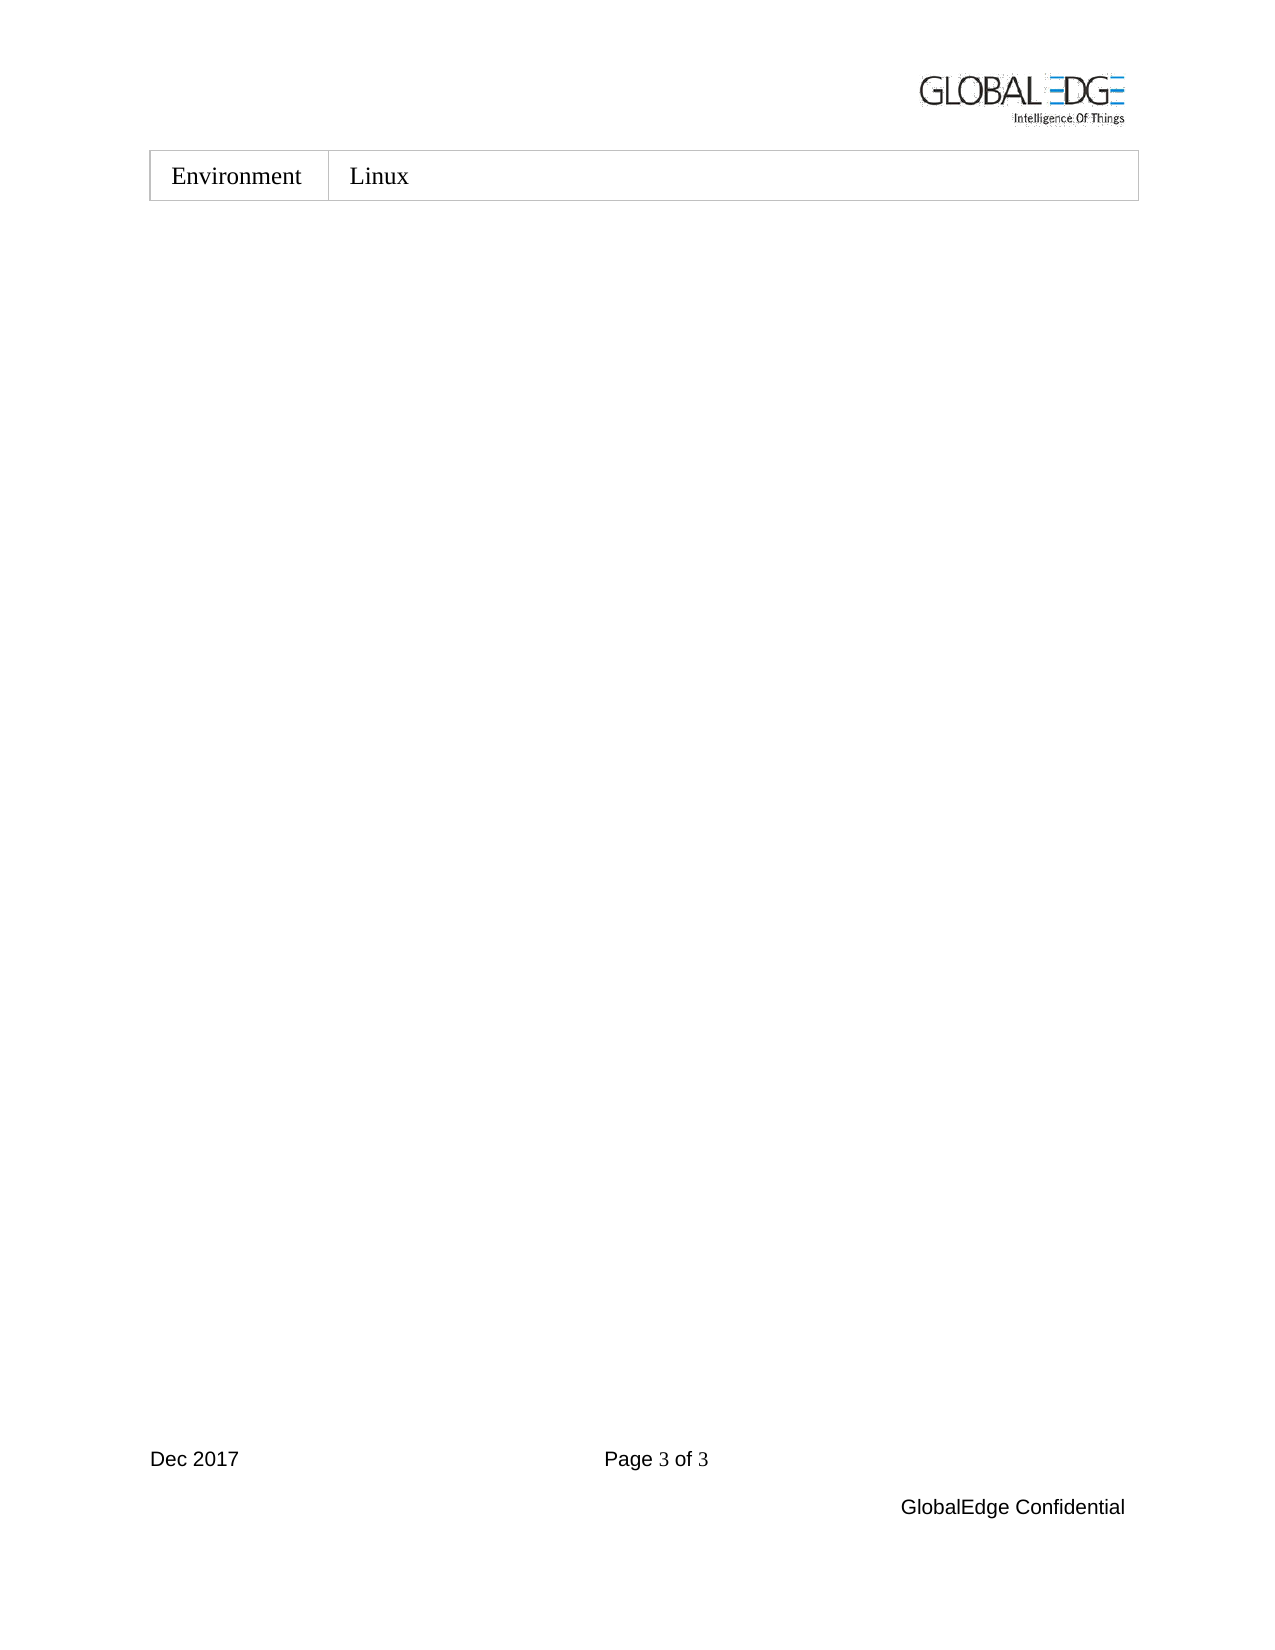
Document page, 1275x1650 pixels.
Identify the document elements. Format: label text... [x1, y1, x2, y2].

table_cell Linux [329, 151, 1138, 200]
table_cell Environment [151, 151, 328, 200]
picture [918, 73, 1125, 127]
